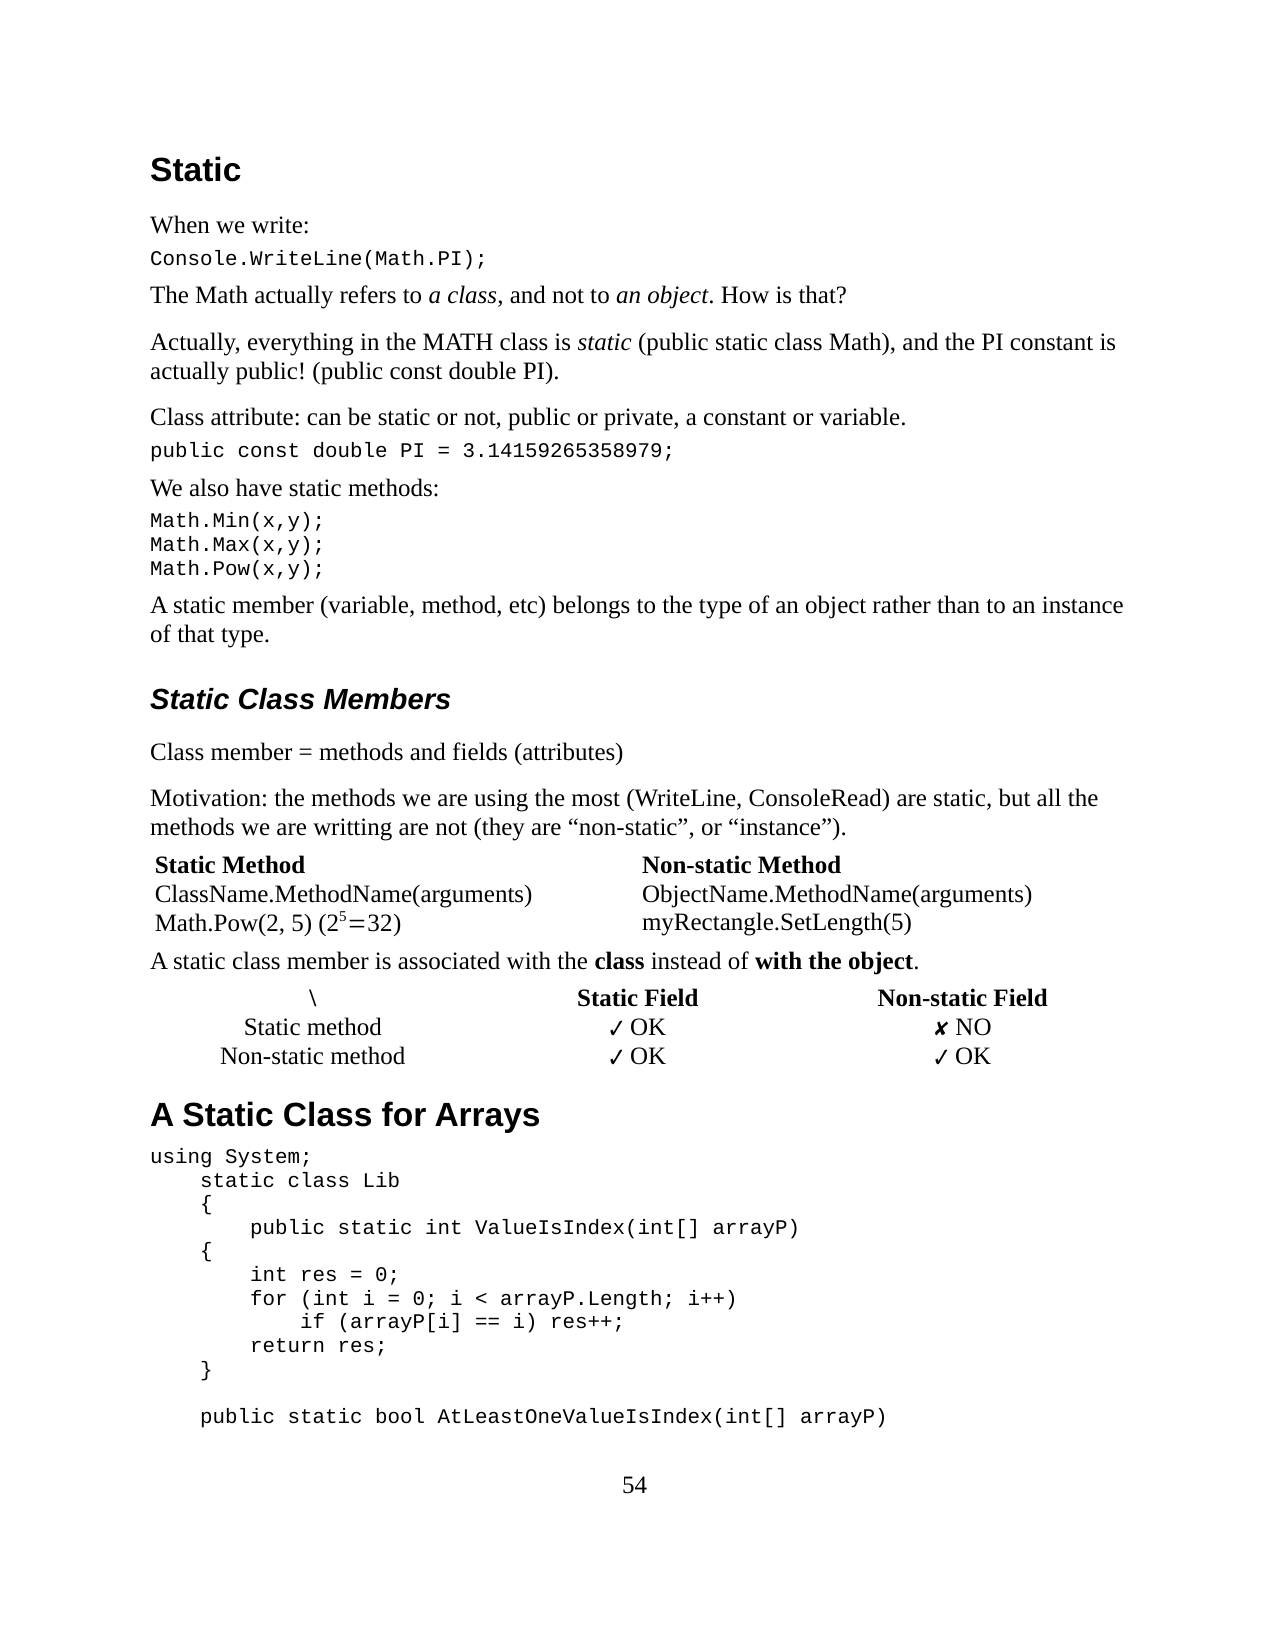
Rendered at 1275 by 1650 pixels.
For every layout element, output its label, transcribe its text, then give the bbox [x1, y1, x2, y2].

table_cell Static method [150, 1012, 475, 1041]
text public const double PI = 3.14159265358979; [150, 440, 1125, 464]
table_header \ [150, 984, 475, 1012]
table_cell Non-static method [150, 1041, 475, 1070]
table_cell ✘ NO [800, 1012, 1125, 1041]
text When we write: [150, 210, 1125, 239]
text for (int i = 0; i < arrayP.Length; i++) [150, 1288, 1125, 1311]
text Math.Min(x,y); [150, 511, 1125, 534]
text Math.Max(x,y); [150, 534, 1125, 558]
text Class attribute: can be static or not, public or private, a constant or variable. [150, 402, 1125, 431]
text public static int ValueIsIndex(int[] arrayP) [150, 1217, 1125, 1241]
subtitle A Static Class for Arrays [150, 1095, 1125, 1133]
text Console.WriteLine(Math.PI); [150, 248, 1125, 271]
text Actually, everything in the MATH class is static (public static class Math), and the PI constant is actually public! (public const double PI). [150, 327, 1125, 384]
text if (arrayP[i] == i) res++; [150, 1311, 1125, 1335]
text We also have static methods: [150, 473, 1125, 502]
table_header Static Field [475, 984, 800, 1012]
text Motivation: the methods we are using the most (WriteLine, ConsoleRead) are static, but all the methods we are writting are not (they are “non-static”, or “instance”). [150, 783, 1125, 841]
text public static bool AtLeastOneValueIsIndex(int[] arrayP) [150, 1406, 1125, 1430]
text return res; [150, 1335, 1125, 1359]
subtitle Static Class Members [150, 682, 1125, 715]
text static class Lib [150, 1169, 1125, 1193]
table_cell ✔ OK [475, 1041, 800, 1070]
table_cell myRectangle.SetLength(5) [638, 908, 1125, 937]
subtitle Static [150, 150, 1125, 189]
table_header Static Method [150, 850, 637, 879]
text using System; [150, 1146, 1125, 1169]
text } [150, 1359, 1125, 1382]
text { [150, 1193, 1125, 1217]
table_cell ClassName.MethodName(arguments) [150, 879, 637, 907]
text The Math actually refers to a class, and not to an object. How is that? [150, 280, 1125, 309]
table_cell ObjectName.MethodName(arguments) [638, 879, 1125, 907]
text A static member (variable, method, etc) belongs to the type of an object rather than to an instance of that type. [150, 590, 1125, 648]
table_header Non-static Field [800, 984, 1125, 1012]
text Class member = methods and fields (attributes) [150, 737, 1125, 766]
table_cell ✔ OK [800, 1041, 1125, 1070]
table_header Non-static Method [638, 850, 1125, 879]
table_cell ✔ OK [475, 1012, 800, 1041]
text A static class member is associated with the class instead of with the object. [150, 946, 1125, 974]
text int res = 0; [150, 1264, 1125, 1288]
table_cell Math.Pow(2, 5) () [150, 908, 637, 937]
text { [150, 1241, 1125, 1264]
text Math.Pow(x,y); [150, 558, 1125, 581]
